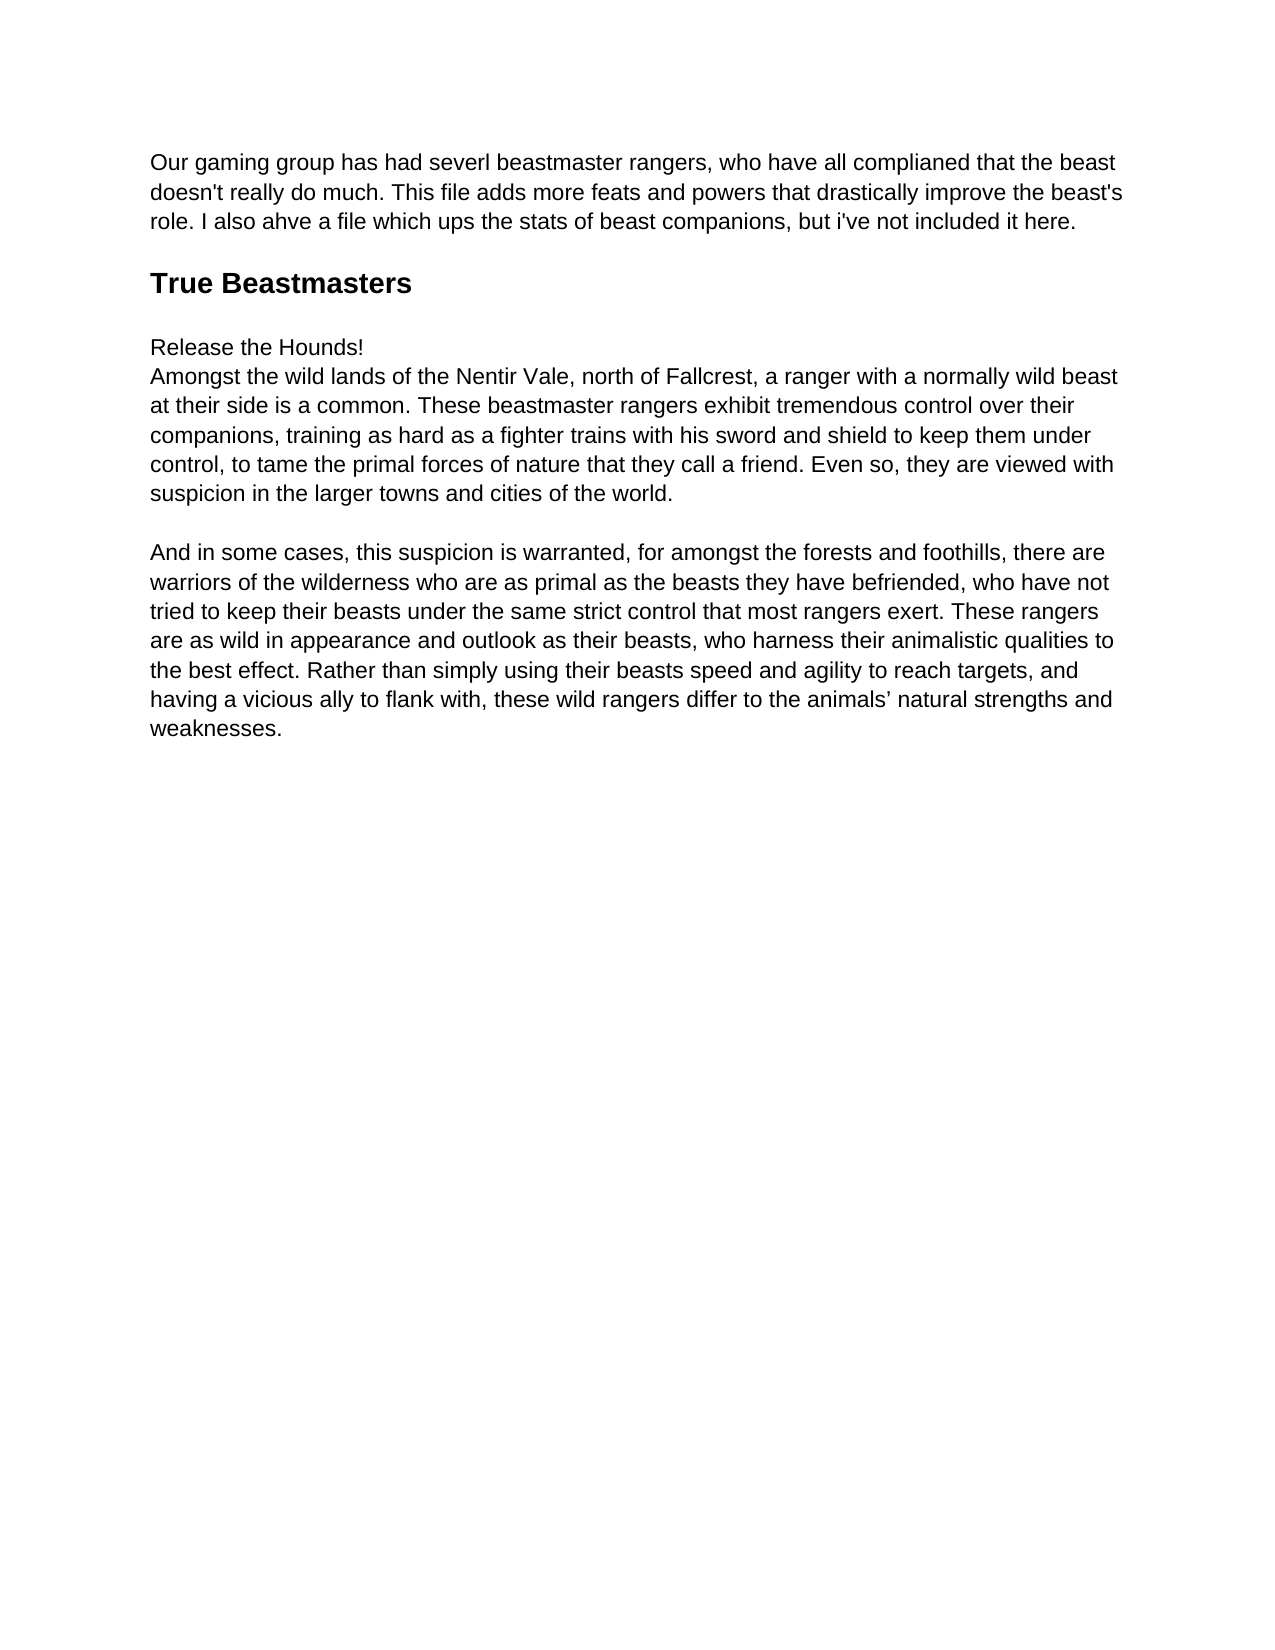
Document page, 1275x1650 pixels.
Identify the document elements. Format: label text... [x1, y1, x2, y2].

text Our gaming group has had severl beastmaster rangers, who have all complianed that the beast doesn't really do much. This file adds more feats and powers that drastically improve the beast's role. I also ahve a file which ups the stats of beast companions, but i've not included it here. [150, 150, 1125, 234]
text Release the Hounds! [150, 334, 1125, 360]
text True Beastmasters [150, 267, 1125, 300]
text Amongst the wild lands of the Nentir Vale, north of Fallcrest, a ranger with a normally wild beast at their side is a common. These beastmaster rangers exhibit tremendous control over their companions, training as hard as a fighter trains with his sword and shield to keep them under control, to tame the primal forces of nature that they call a friend. Even so, they are viewed with suspicion in the larger towns and cities of the world. [150, 364, 1125, 507]
text And in some cases, this suspicion is warranted, for amongst the forests and foothills, there are warriors of the wilderness who are as primal as the beasts they have befriended, who have not tried to keep their beasts under the same strict control that most rangers exert. These rangers are as wild in appearance and outlook as their beasts, who harness their animalistic qualities to the best effect. Rather than simply using their beasts speed and agility to reach targets, and having a vicious ally to flank with, these wild rangers differ to the animals’ natural strengths and weaknesses. [150, 540, 1125, 742]
